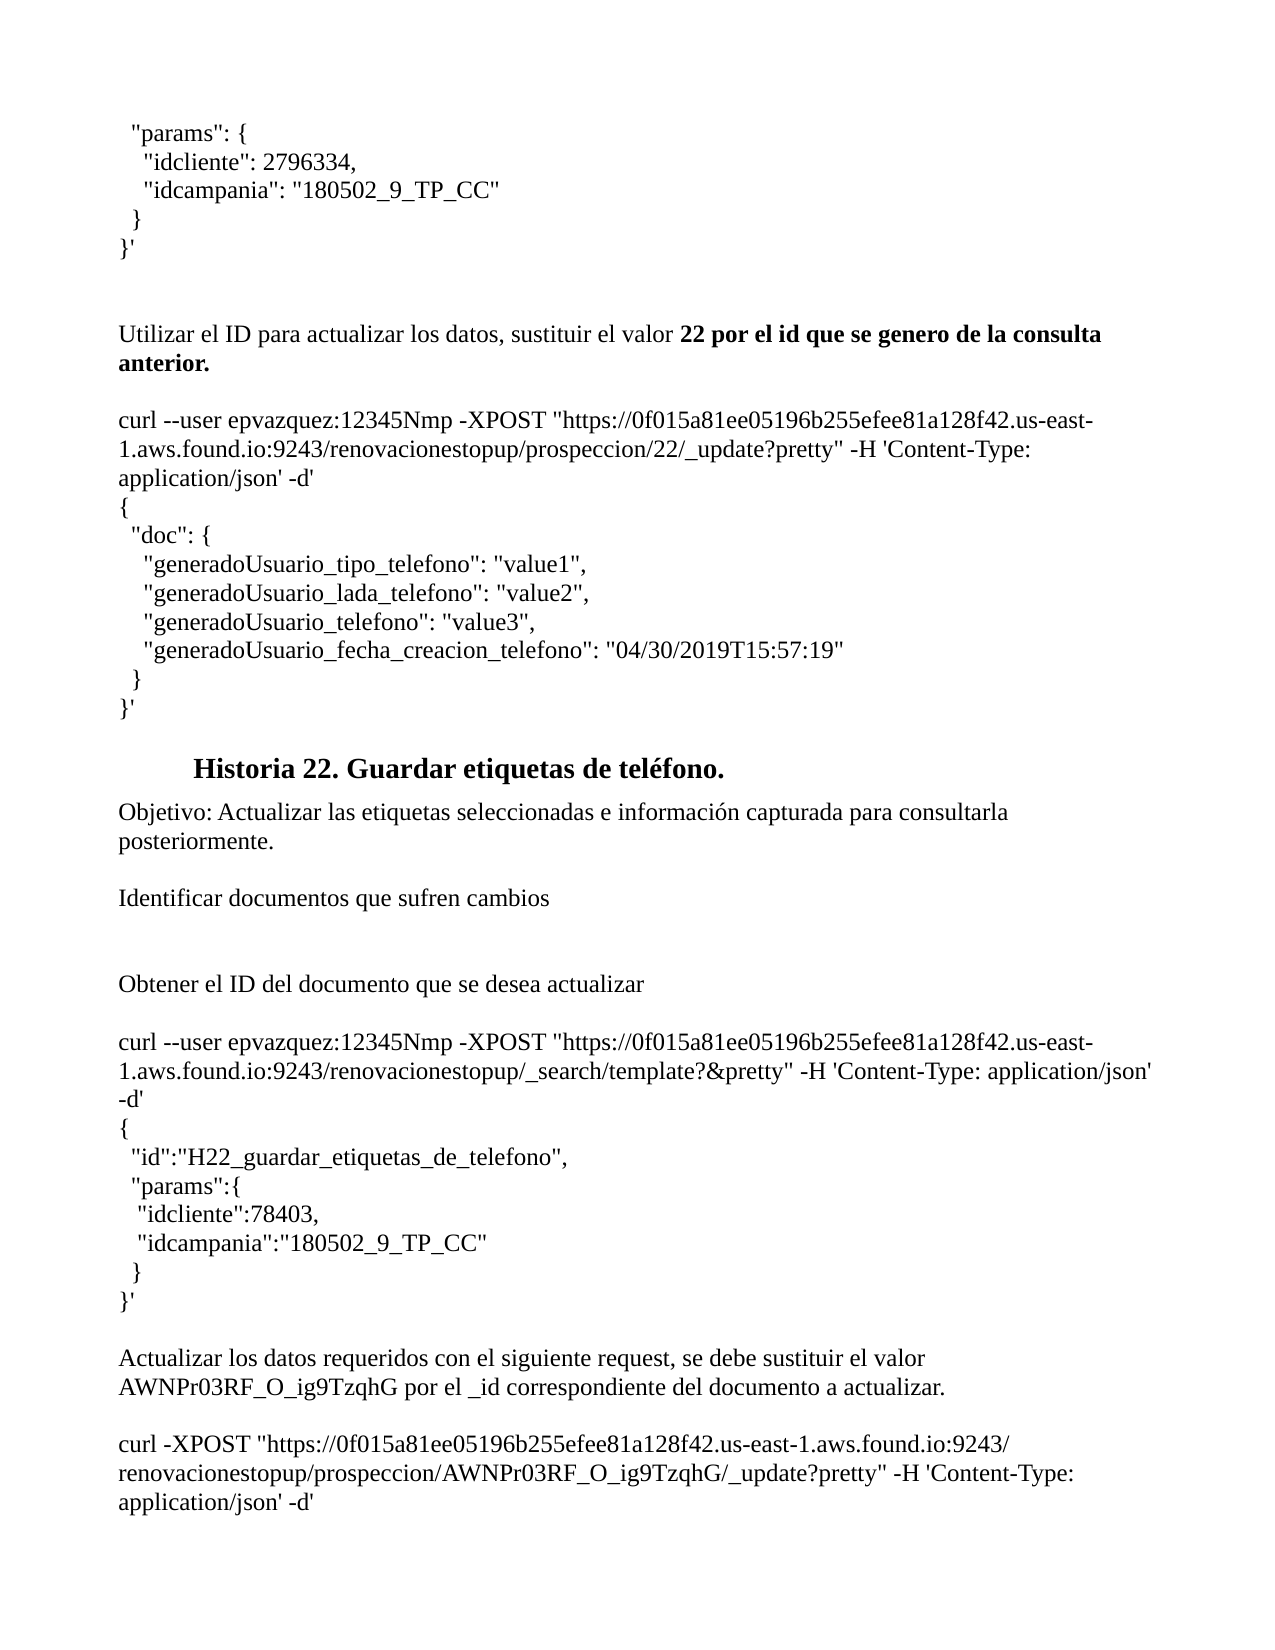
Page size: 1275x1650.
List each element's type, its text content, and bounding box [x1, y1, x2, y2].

text "idcliente":78403, [118, 1199, 1157, 1228]
text } [118, 204, 1157, 233]
text "id":"H22_guardar_etiquetas_de_telefono", [118, 1142, 1157, 1171]
text "idcampania": "180502_9_TP_CC" [118, 176, 1157, 204]
text Utilizar el ID para actualizar los datos, sustituir el valor 22 por el id que se genero de la consulta anterior. [118, 319, 1157, 377]
text "params":{ [118, 1171, 1157, 1199]
text }' [118, 233, 1157, 262]
text curl -XPOST "https://0f015a81ee05196b255efee81a128f42.us-east-1.aws.found.io:9243/renovacionestopup/prospeccion/AWNPr03RF_O_ig9TzqhG/_update?pretty" -H 'Content-Type: application/json' -d' [118, 1429, 1157, 1516]
text "params": { [118, 118, 1157, 147]
text "idcampania":"180502_9_TP_CC" [118, 1228, 1157, 1257]
text Identificar documentos que sufren cambios [118, 883, 1157, 912]
text "idcliente": 2796334, [118, 147, 1157, 176]
text } [118, 664, 1157, 693]
text "generadoUsuario_tipo_telefono": "value1", [118, 549, 1157, 578]
text Obtener el ID del documento que se desea actualizar [118, 969, 1157, 998]
text } [118, 1257, 1157, 1286]
text "generadoUsuario_lada_telefono": "value2", [118, 578, 1157, 607]
text }' [118, 1286, 1157, 1314]
text curl --user epvazquez:12345Nmp -XPOST "https://0f015a81ee05196b255efee81a128f42.us-east-1.aws.found.io:9243/renovacionestopup/prospeccion/22/_update?pretty" -H 'Content-Type: application/json' -d' [118, 406, 1157, 492]
text curl --user epvazquez:12345Nmp -XPOST "https://0f015a81ee05196b255efee81a128f42.us-east-1.aws.found.io:9243/renovacionestopup/_search/template?&pretty" -H 'Content-Type: application/json' -d' [118, 1027, 1157, 1113]
text "doc": { [118, 521, 1157, 549]
text Objetivo: Actualizar las etiquetas seleccionadas e información capturada para consultarla posteriormente. [118, 797, 1157, 854]
text "generadoUsuario_telefono": "value3", [118, 607, 1157, 636]
text }' [118, 693, 1157, 722]
text { [118, 492, 1157, 521]
text Actualizar los datos requeridos con el siguiente request, se debe sustituir el valor AWNPr03RF_O_ig9TzqhG por el _id correspondiente del documento a actualizar. [118, 1343, 1157, 1401]
text "generadoUsuario_fecha_creacion_telefono": "04/30/2019T15:57:19" [118, 636, 1157, 664]
text { [118, 1113, 1157, 1142]
list Historia 22. Guardar etiquetas de teléfono. [156, 751, 1157, 784]
